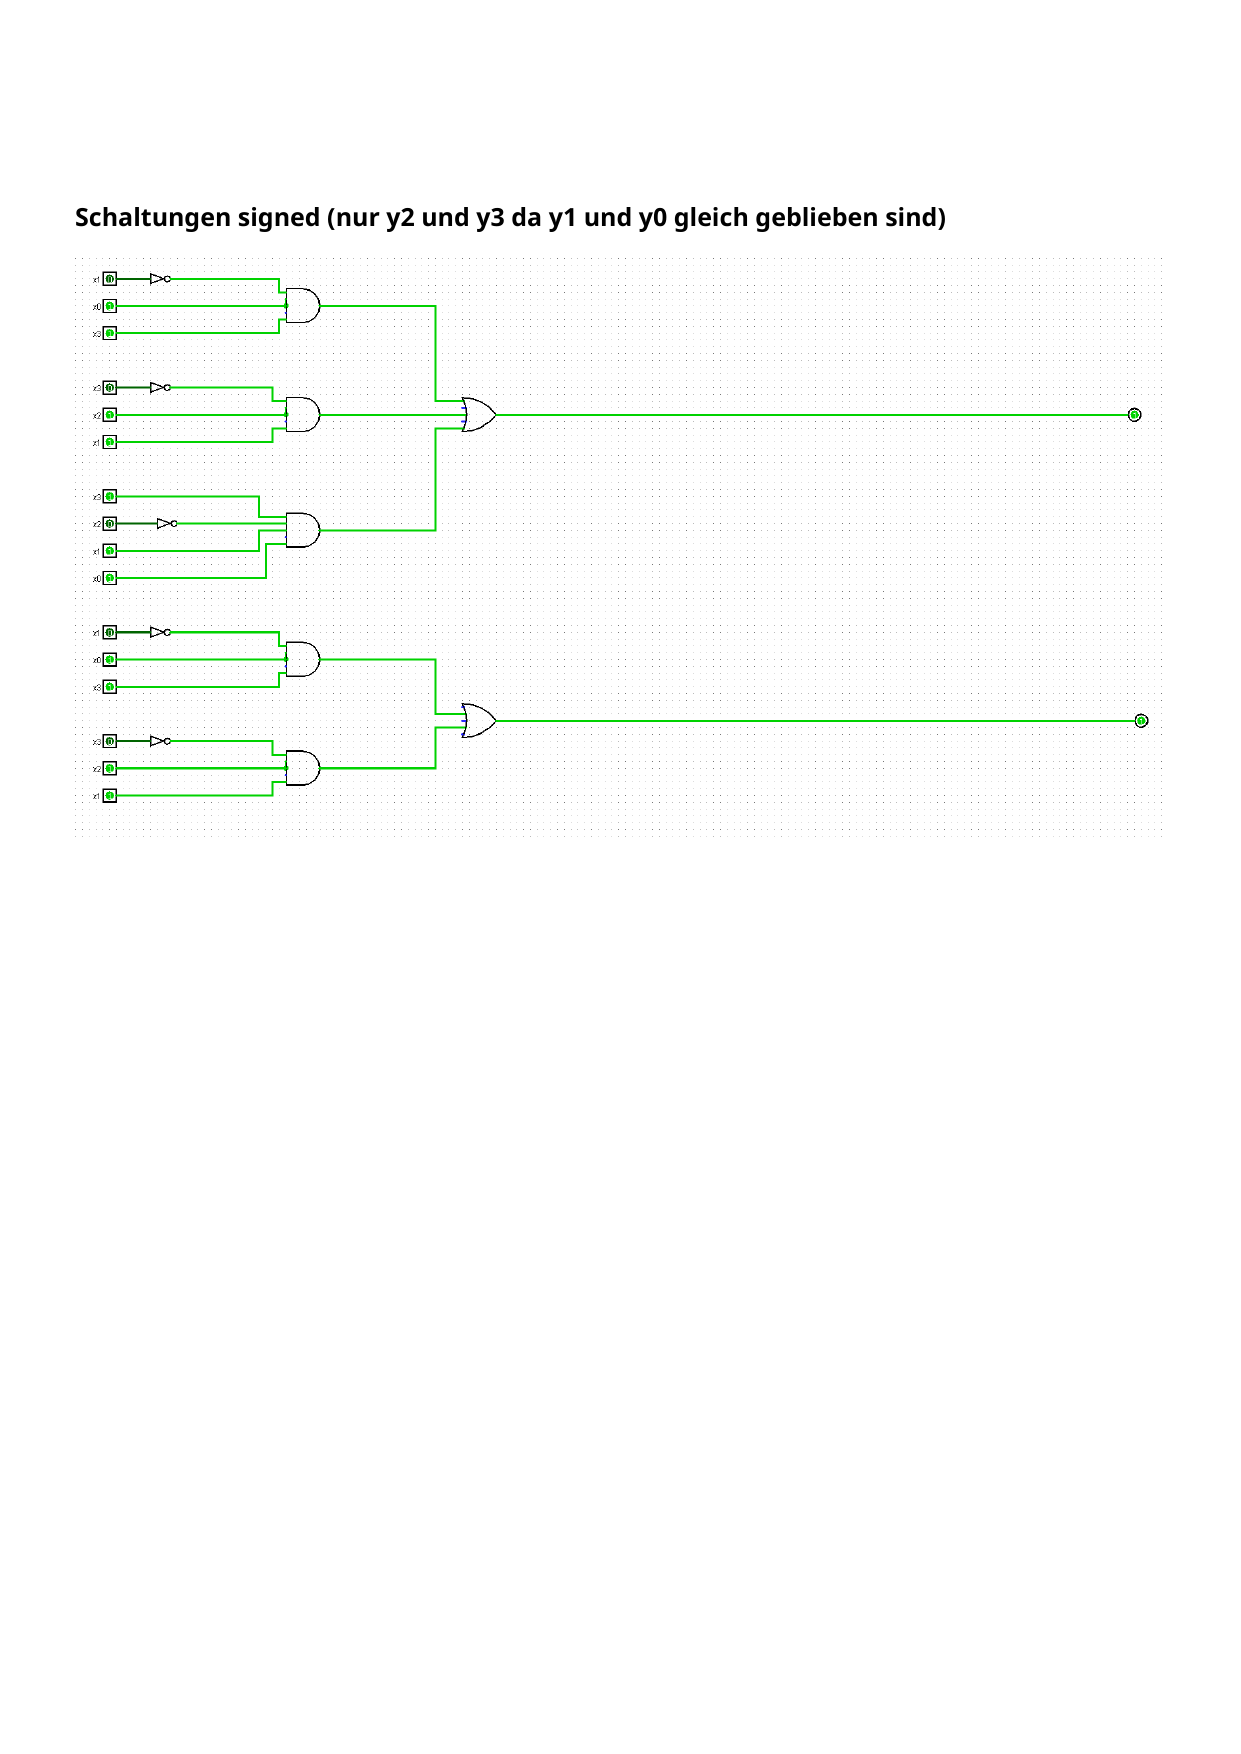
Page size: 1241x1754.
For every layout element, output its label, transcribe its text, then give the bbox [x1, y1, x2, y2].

text Schaltungen signed (nur y2 und y3 da y1 und y0 gleich geblieben sind) [75, 199, 1165, 233]
